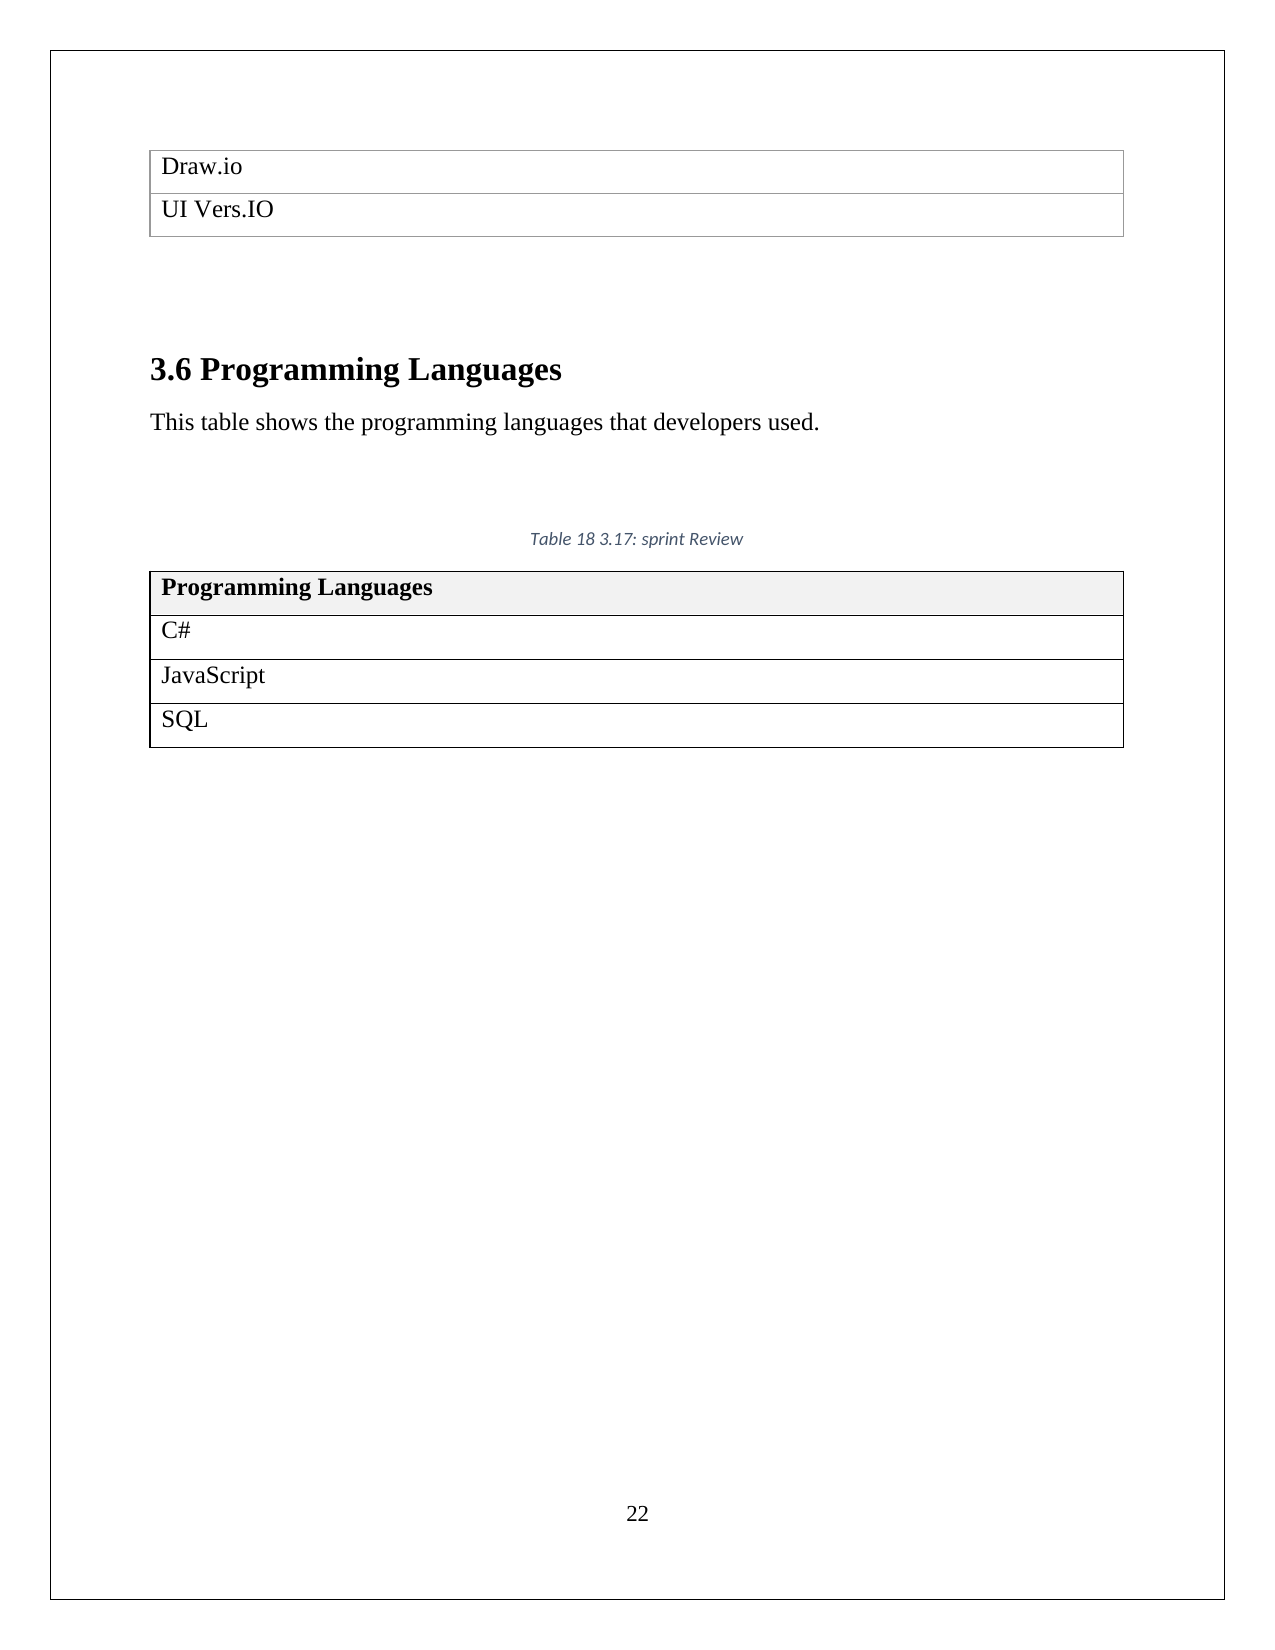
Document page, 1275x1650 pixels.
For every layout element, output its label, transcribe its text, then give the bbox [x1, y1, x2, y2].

table_header Programming Languages [151, 572, 1123, 614]
text Table 18 3.17: sprint Review [150, 527, 1125, 550]
table_cell SQL [151, 704, 1123, 747]
table_cell JavaScript [151, 660, 1123, 703]
subtitle 3.6 Programming Languages [150, 350, 1125, 388]
table_cell Draw.io [151, 151, 1123, 193]
table_cell UI Vers.IO [151, 194, 1123, 236]
table_cell C# [151, 616, 1123, 659]
text This table shows the programming languages that developers used. [150, 407, 1125, 436]
